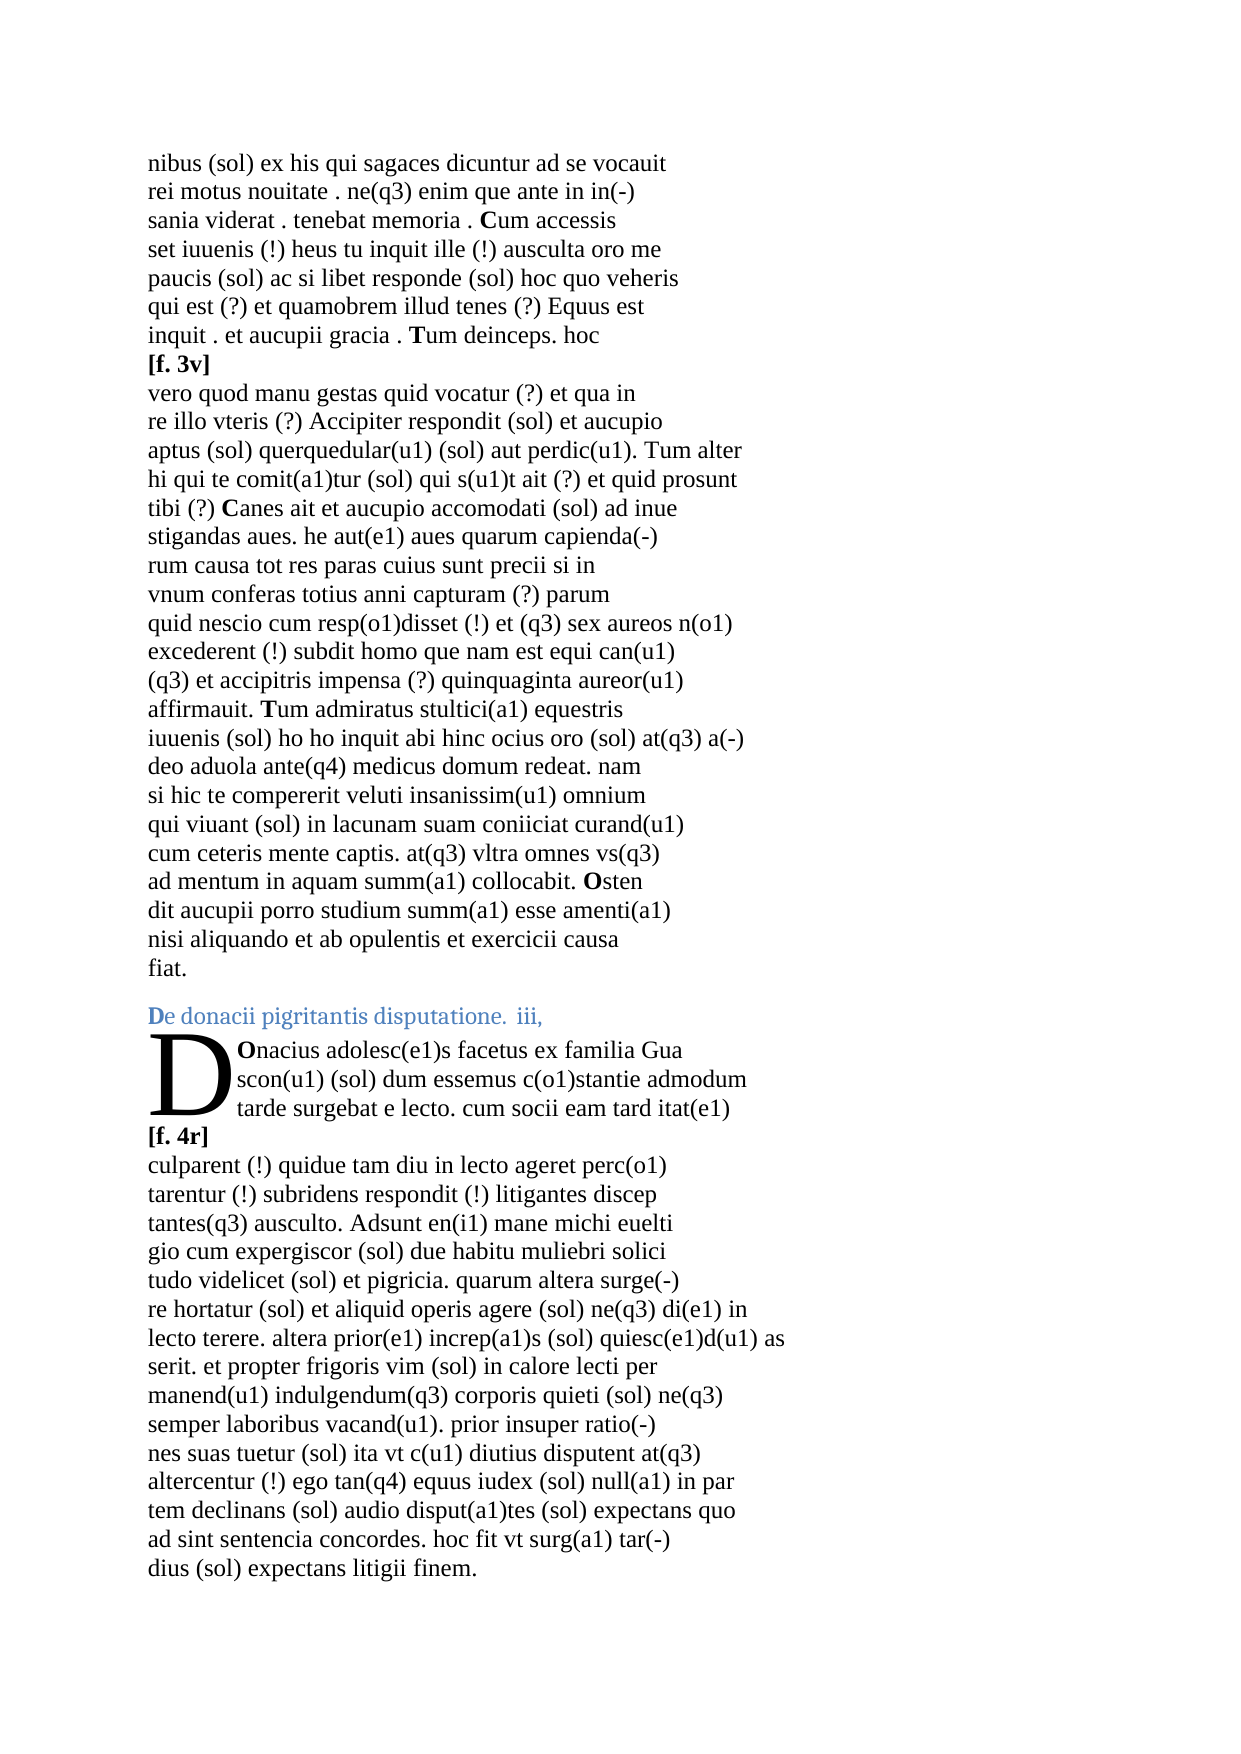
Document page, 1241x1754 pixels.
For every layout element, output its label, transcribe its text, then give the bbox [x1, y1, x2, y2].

subtitle De donacii pigritantis disputatione. iii, [148, 1002, 1093, 1031]
text DOnacius adolesc(e1)s facetus ex familia Gua scon(u1) (sol) dum essemus c(o1)stantie admodum tarde surgebat e lecto. cum socii eam tard itat(e1) [f. 4r] culparent (!) quidue tam diu in lecto ageret perc(o1) tarentur (!) subridens respondit (!) litigantes discep tantes(q3) ausculto. Adsunt en(i1) mane michi euelti gio cum expergiscor (sol) due habitu muliebri solici tudo videlicet (sol) et pigricia. quarum altera surge(-) re hortatur (sol) et aliquid operis agere (sol) ne(q3) di(e1) in lecto terere. altera prior(e1) increp(a1)s (sol) quiesc(e1)d(u1) as serit. et propter frigoris vim (sol) in calore lecti per manend(u1) indulgendum(q3) corporis quieti (sol) ne(q3) semper laboribus vacand(u1). prior insuper ratio(-) nes suas tuetur (sol) ita vt c(u1) diutius disputent at(q3) altercentur (!) ego tan(q4) equus iudex (sol) null(a1) in par tem declinans (sol) audio disput(a1)tes (sol) expectans quo ad sint sentencia concordes. hoc fit vt surg(a1) tar(-) dius (sol) expectans litigii finem. [148, 1035, 1093, 1581]
text nibus (sol) ex his qui sagaces dicuntur ad se vocauit rei motus nouitate . ne(q3) enim que ante in in(-) sania viderat . tenebat memoria . Cum accessis set iuuenis (!) heus tu inquit ille (!) ausculta oro me paucis (sol) ac si libet responde (sol) hoc quo veheris qui est (?) et quamobrem illud tenes (?) Equus est inquit . et aucupii gracia . Tum deinceps. hoc [f. 3v] vero quod manu gestas quid vocatur (?) et qua in re illo vteris (?) Accipiter respondit (sol) et aucupio aptus (sol) querquedular(u1) (sol) aut perdic(u1). Tum alter hi qui te comit(a1)tur (sol) qui s(u1)t ait (?) et quid prosunt tibi (?) Canes ait et aucupio accomodati (sol) ad inue stigandas aues. he aut(e1) aues quarum capienda(-) rum causa tot res paras cuius sunt precii si in vnum conferas totius anni capturam (?) parum quid nescio cum resp(o1)disset (!) et (q3) sex aureos n(o1) excederent (!) subdit homo que nam est equi can(u1) (q3) et accipitris impensa (?) quinquaginta aureor(u1) affirmauit. Tum admiratus stultici(a1) equestris iuuenis (sol) ho ho inquit abi hinc ocius oro (sol) at(q3) a(-) deo aduola ante(q4) medicus domum redeat. nam si hic te compererit veluti insanissim(u1) omnium qui viuant (sol) in lacunam suam coniiciat curand(u1) cum ceteris mente captis. at(q3) vltra omnes vs(q3) ad mentum in aquam summ(a1) collocabit. Osten dit aucupii porro studium summ(a1) esse amenti(a1) nisi aliquando et ab opulentis et exercicii causa fiat. [148, 148, 1093, 981]
